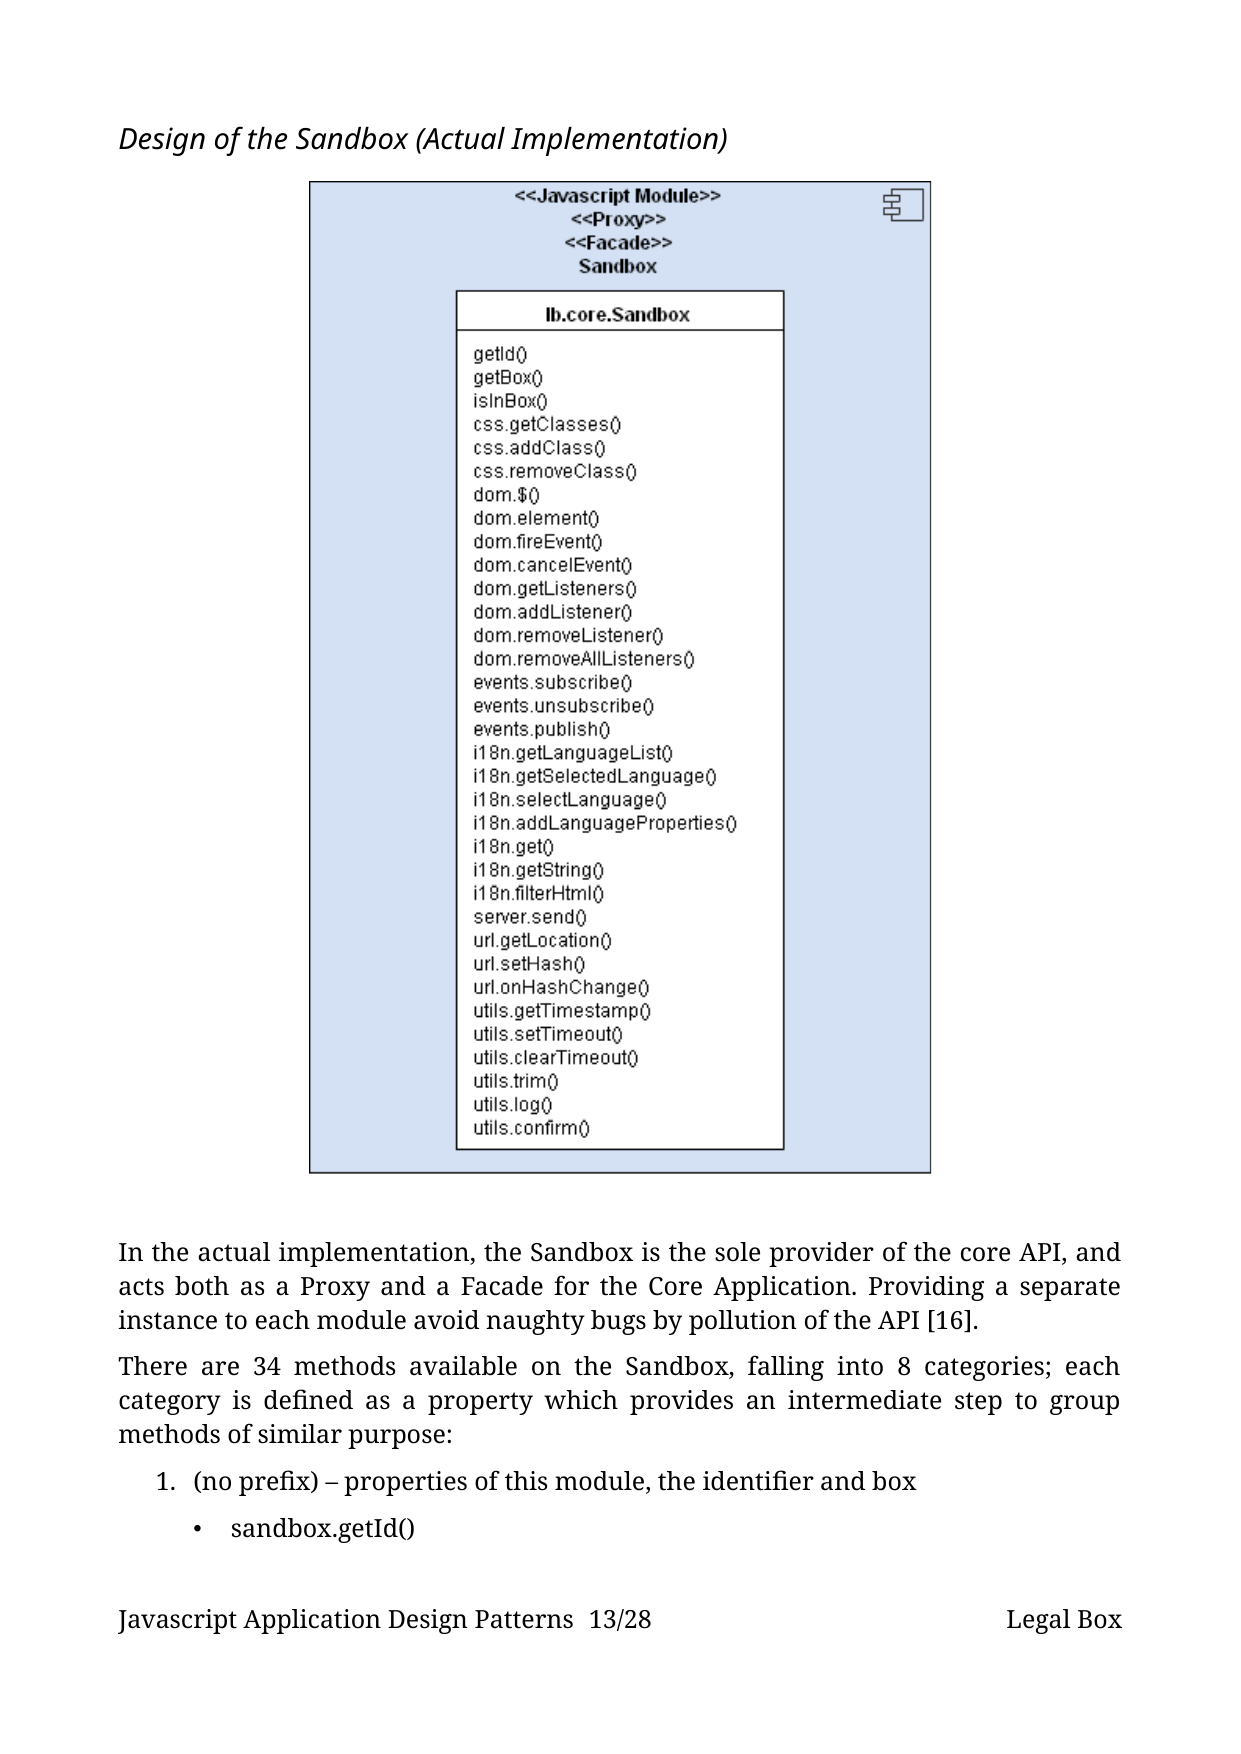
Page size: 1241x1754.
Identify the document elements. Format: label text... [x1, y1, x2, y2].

list sandbox.getId() [193, 1510, 1122, 1544]
picture [309, 181, 932, 1188]
list (no prefix) – properties of this module, the identifier and box [156, 1464, 1122, 1498]
subtitle Design of the Sandbox (Actual Implementation) [118, 118, 1122, 158]
text In the actual implementation, the Sandbox is the sole provider of the core API, and acts both as a Proxy and a Facade for the Core Application. Providing a separate instance to each module avoid naughty bugs by pollution of the API [16]. [118, 1234, 1122, 1336]
text There are 34 methods available on the Sandbox, falling into 8 categories; each category is defined as a property which provides an intermediate step to group methods of similar purpose: [118, 1349, 1122, 1451]
